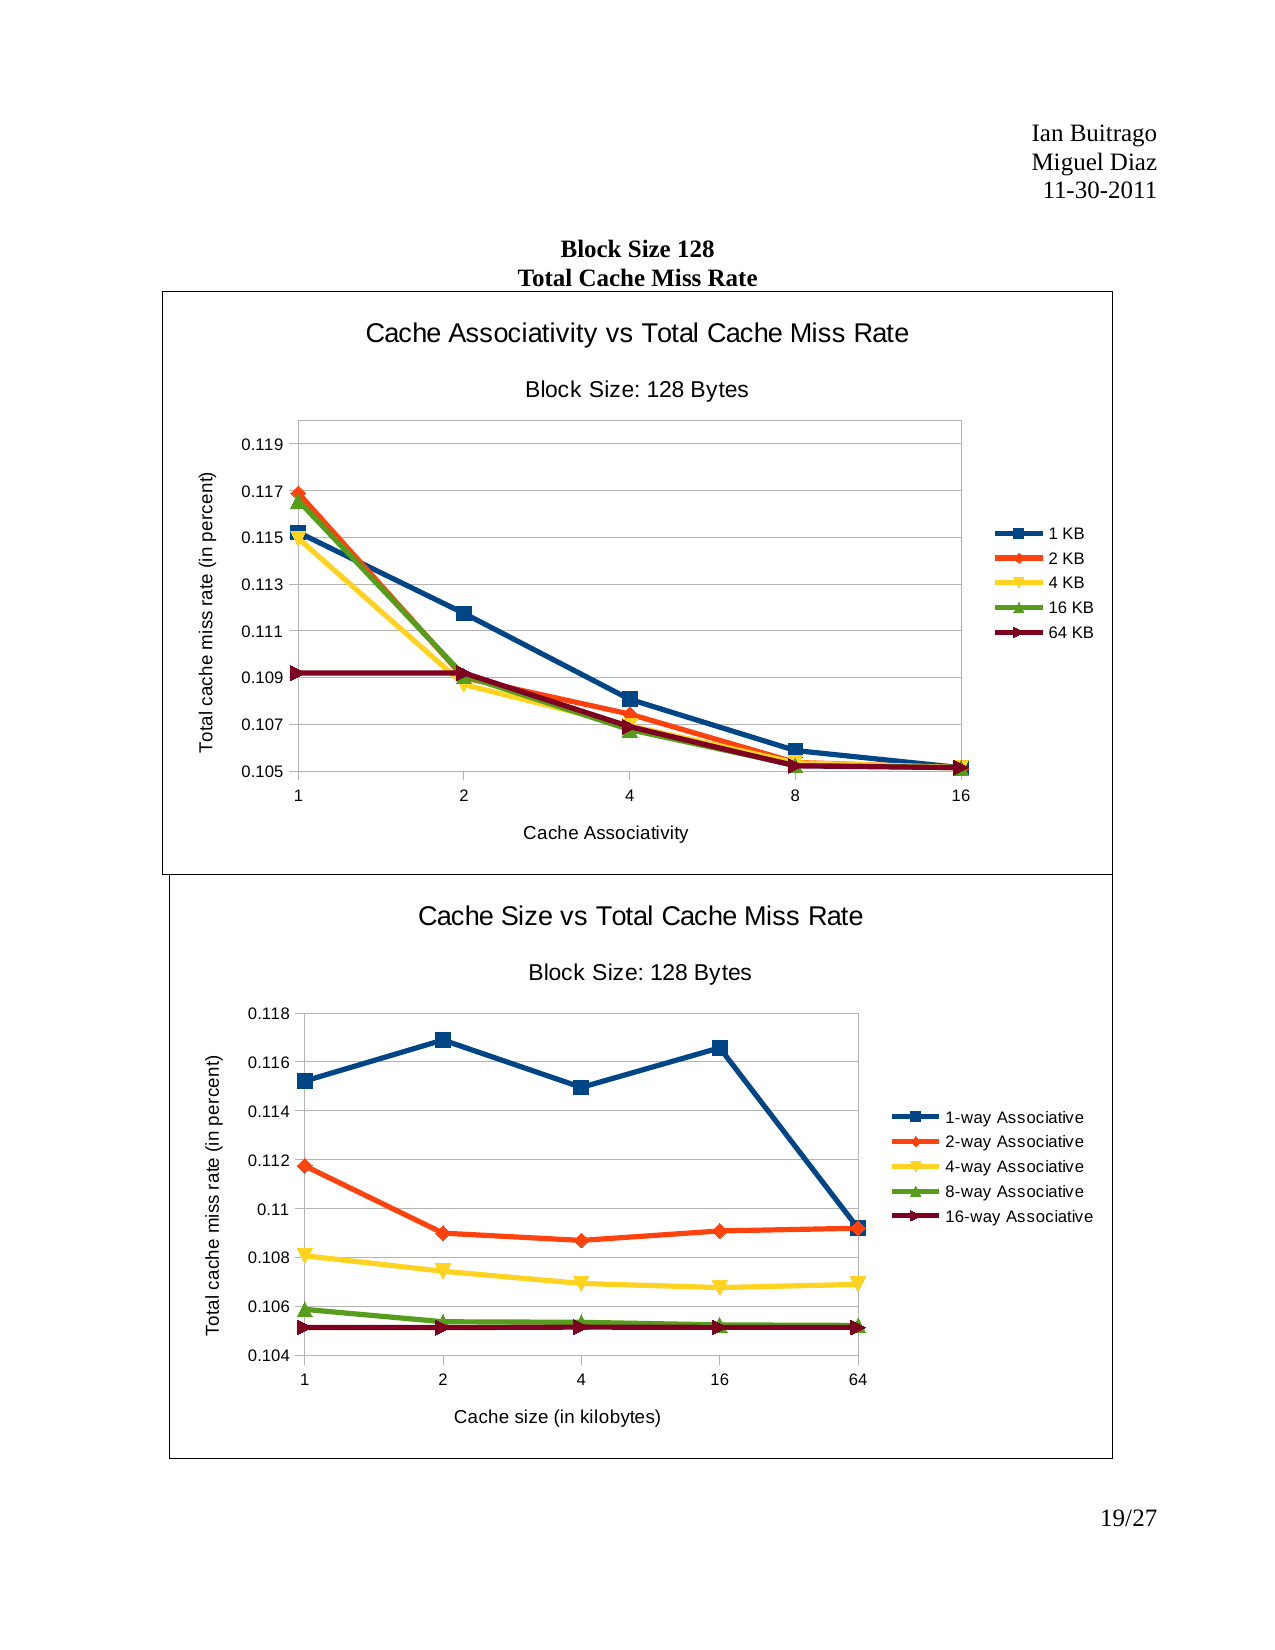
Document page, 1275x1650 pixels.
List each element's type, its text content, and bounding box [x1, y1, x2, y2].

text Block Size 128 [118, 234, 1157, 263]
text Total Cache Miss Rate [118, 263, 1157, 291]
